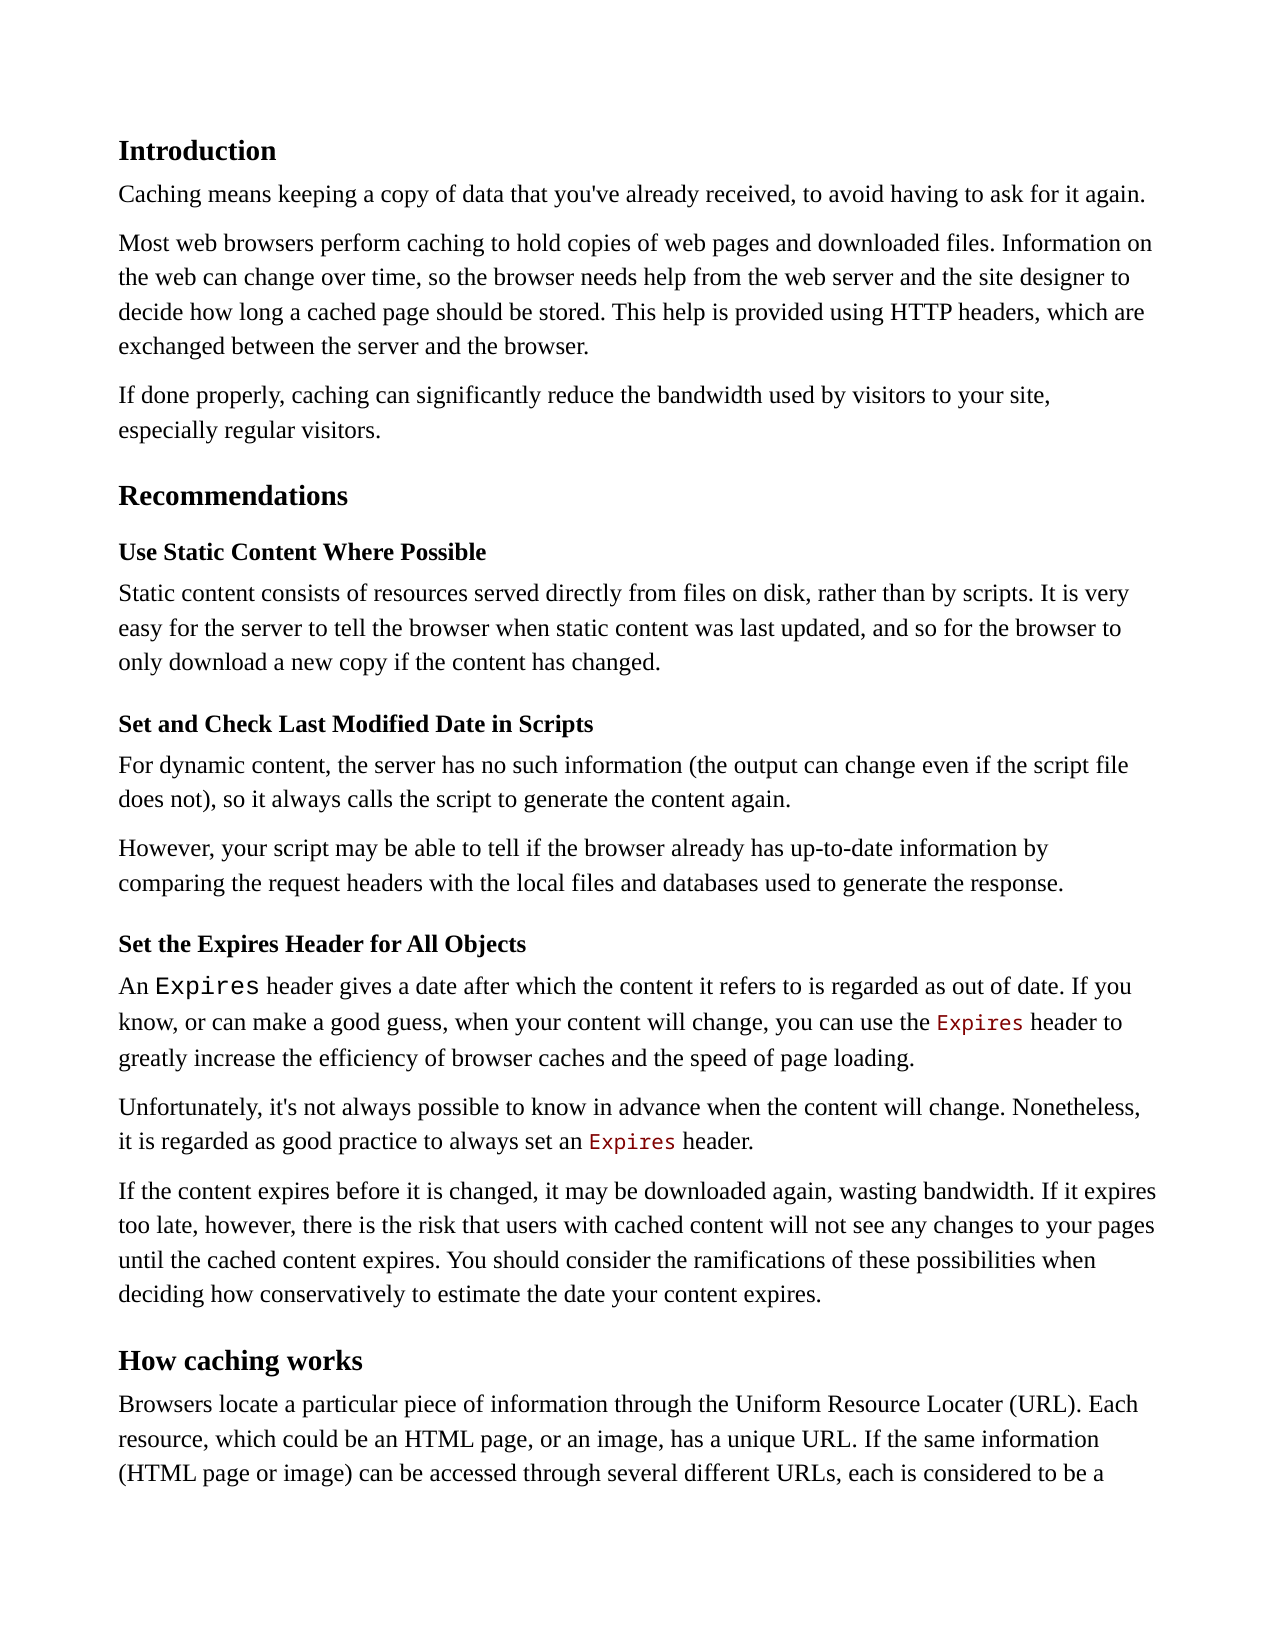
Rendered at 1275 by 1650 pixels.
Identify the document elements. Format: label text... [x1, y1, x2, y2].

text Caching means keeping a copy of data that you've already received, to avoid having to ask for it again. [118, 179, 1157, 207]
subtitle Set the Expires Header for All Objects [118, 929, 1157, 958]
subtitle Use Static Content Where Possible [118, 537, 1157, 566]
text Static content consists of resources served directly from files on disk, rather than by scripts. It is very easy for the server to tell the browser when static content was last updated, and so for the browser to only download a new copy if the content has changed. [118, 578, 1157, 676]
subtitle How caching works [118, 1343, 1157, 1377]
text If done properly, caching can significantly reduce the bandwidth used by visitors to your site, especially regular visitors. [118, 380, 1157, 443]
subtitle Recommendations [118, 478, 1157, 512]
text Unfortunately, it's not always possible to know in advance when the content will change. Nonetheless, it is regarded as good practice to always set an Expires header. [118, 1092, 1157, 1156]
text Browsers locate a particular piece of information through the Uniform Resource Locater (URL). Each resource, which could be an HTML page, or an image, has a unique URL. If the same information (HTML page or image) can be accessed through several different URLs, each is considered to be a [118, 1389, 1157, 1487]
text If the content expires before it is changed, it may be downloaded again, wasting bandwidth. If it expires too late, however, there is the risk that users with cached content will not see any changes to your pages until the cached content expires. You should consider the ramifications of these possibilities when deciding how conservatively to estimate the date your content expires. [118, 1176, 1157, 1308]
text For dynamic content, the server has no such information (the output can change even if the script file does not), so it always calls the script to generate the content again. [118, 750, 1157, 813]
subtitle Introduction [118, 133, 1157, 166]
text Most web browsers perform caching to hold copies of web pages and downloaded files. Information on the web can change over time, so the browser needs help from the web server and the site designer to decide how long a cached page should be stored. This help is provided using HTTP headers, which are exchanged between the server and the browser. [118, 228, 1157, 360]
text An Expires header gives a date after which the content it refers to is regarded as out of date. If you know, or can make a good guess, when your content will change, you can use the Expires header to greatly increase the efficiency of browser caches and the speed of page loading. [118, 971, 1157, 1071]
text However, your script may be able to tell if the browser already has up-to-date information by comparing the request headers with the local files and databases used to generate the response. [118, 833, 1157, 897]
subtitle Set and Check Last Modified Date in Scripts [118, 709, 1157, 737]
